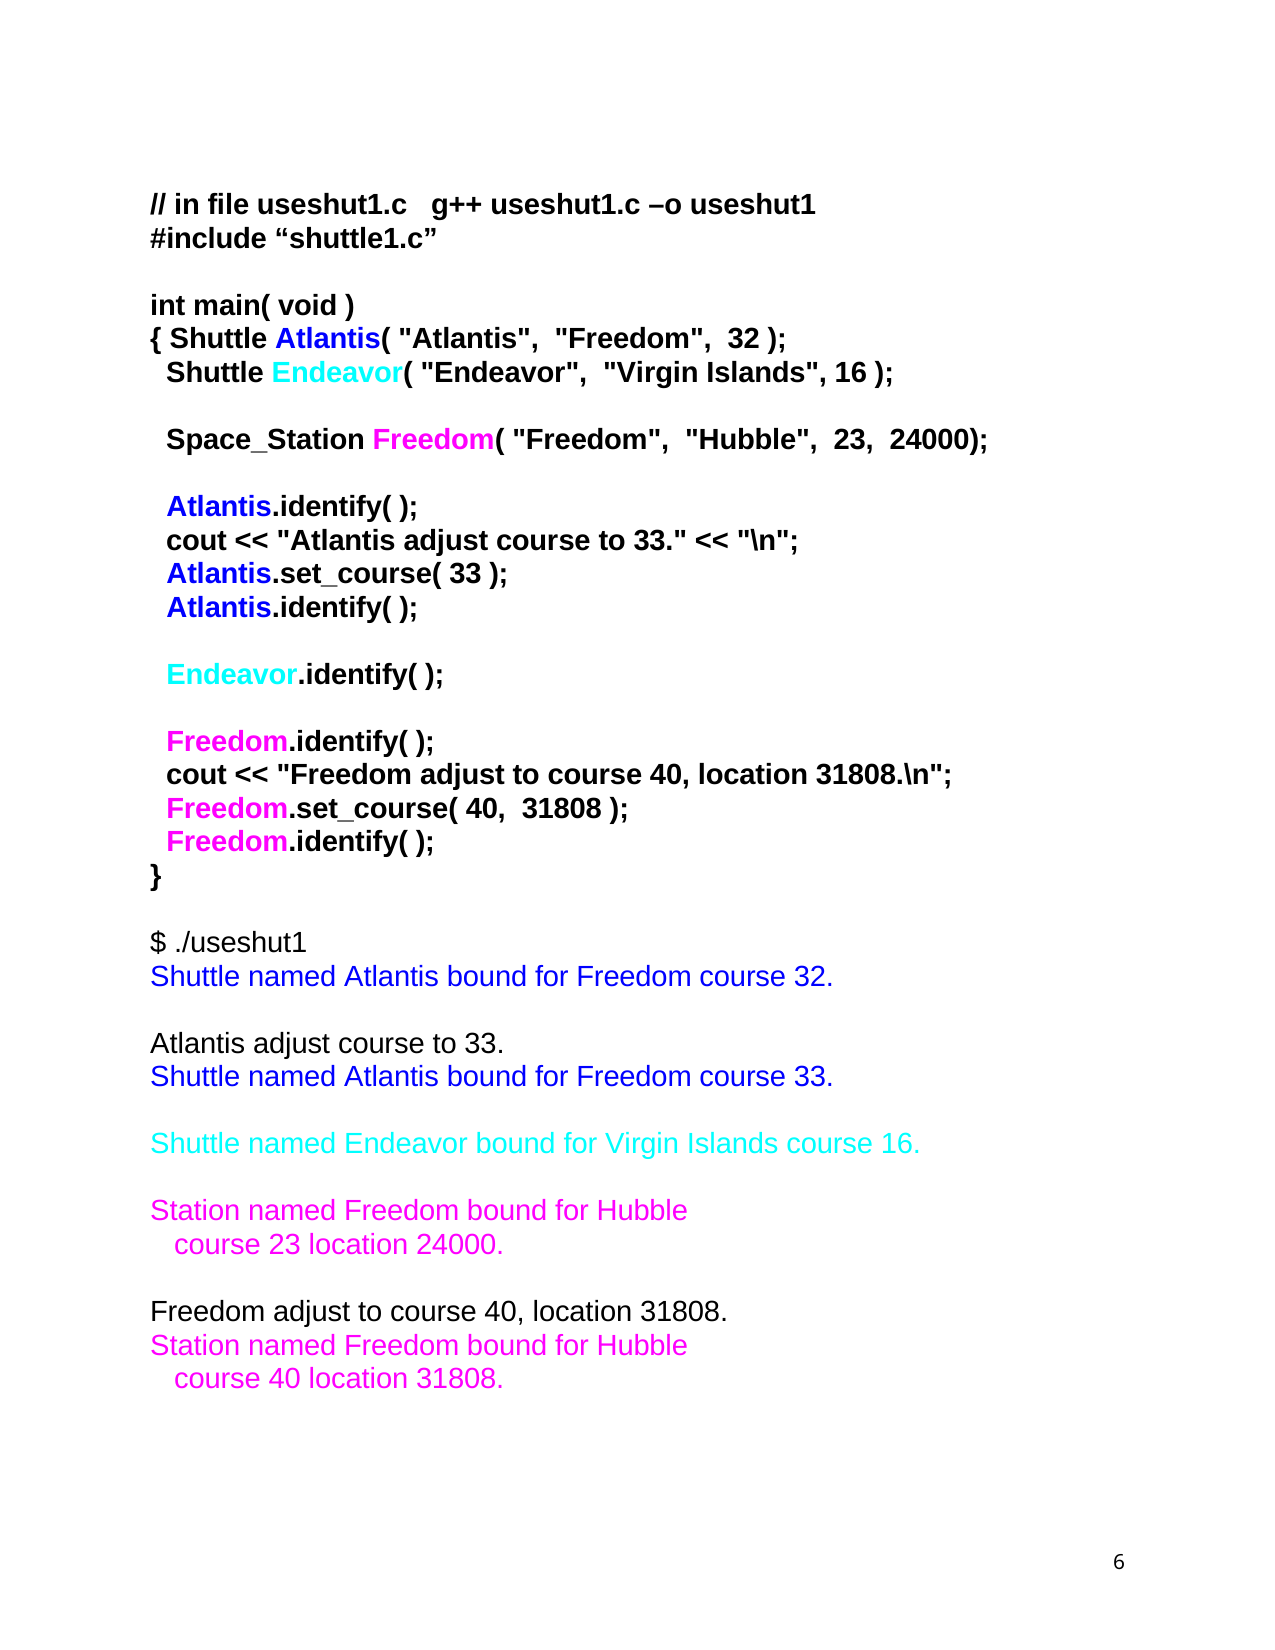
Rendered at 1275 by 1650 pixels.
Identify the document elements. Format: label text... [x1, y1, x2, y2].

text Shuttle named Endeavor bound for Virgin Islands course 16. [150, 1126, 1125, 1160]
text Station named Freedom bound for Hubble [150, 1193, 1125, 1227]
text Space_Station Freedom( "Freedom", "Hubble", 23, 24000); [150, 422, 1125, 455]
text cout << "Atlantis adjust course to 33." << "\n"; [150, 522, 1125, 556]
text #include “shuttle1.c” [150, 221, 1125, 254]
text Shuttle named Atlantis bound for Freedom course 33. [150, 1059, 1125, 1093]
text { Shuttle Atlantis( "Atlantis", "Freedom", 32 ); [150, 321, 1125, 355]
text Atlantis.set_course( 33 ); [150, 556, 1125, 589]
text Station named Freedom bound for Hubble [150, 1327, 1125, 1361]
text course 23 location 24000. [150, 1227, 1125, 1260]
text int main( void ) [150, 288, 1125, 321]
text Atlantis.identify( ); [150, 589, 1125, 623]
text Freedom.identify( ); [150, 724, 1125, 757]
text course 40 location 31808. [150, 1361, 1125, 1394]
text Freedom.identify( ); [150, 824, 1125, 858]
text } [150, 858, 1125, 891]
text Shuttle Endeavor( "Endeavor", "Virgin Islands", 16 ); [150, 355, 1125, 388]
text Freedom.set_course( 40, 31808 ); [150, 791, 1125, 824]
text Freedom adjust to course 40, location 31808. [150, 1294, 1125, 1327]
text // in file useshut1.c g++ useshut1.c –o useshut1 [150, 187, 1125, 221]
text Atlantis adjust course to 33. [150, 1026, 1125, 1059]
text Atlantis.identify( ); [150, 489, 1125, 522]
text cout << "Freedom adjust to course 40, location 31808.\n"; [150, 757, 1125, 791]
text $ ./useshut1 [150, 925, 1125, 958]
text Shuttle named Atlantis bound for Freedom course 32. [150, 958, 1125, 992]
text Endeavor.identify( ); [150, 657, 1125, 690]
